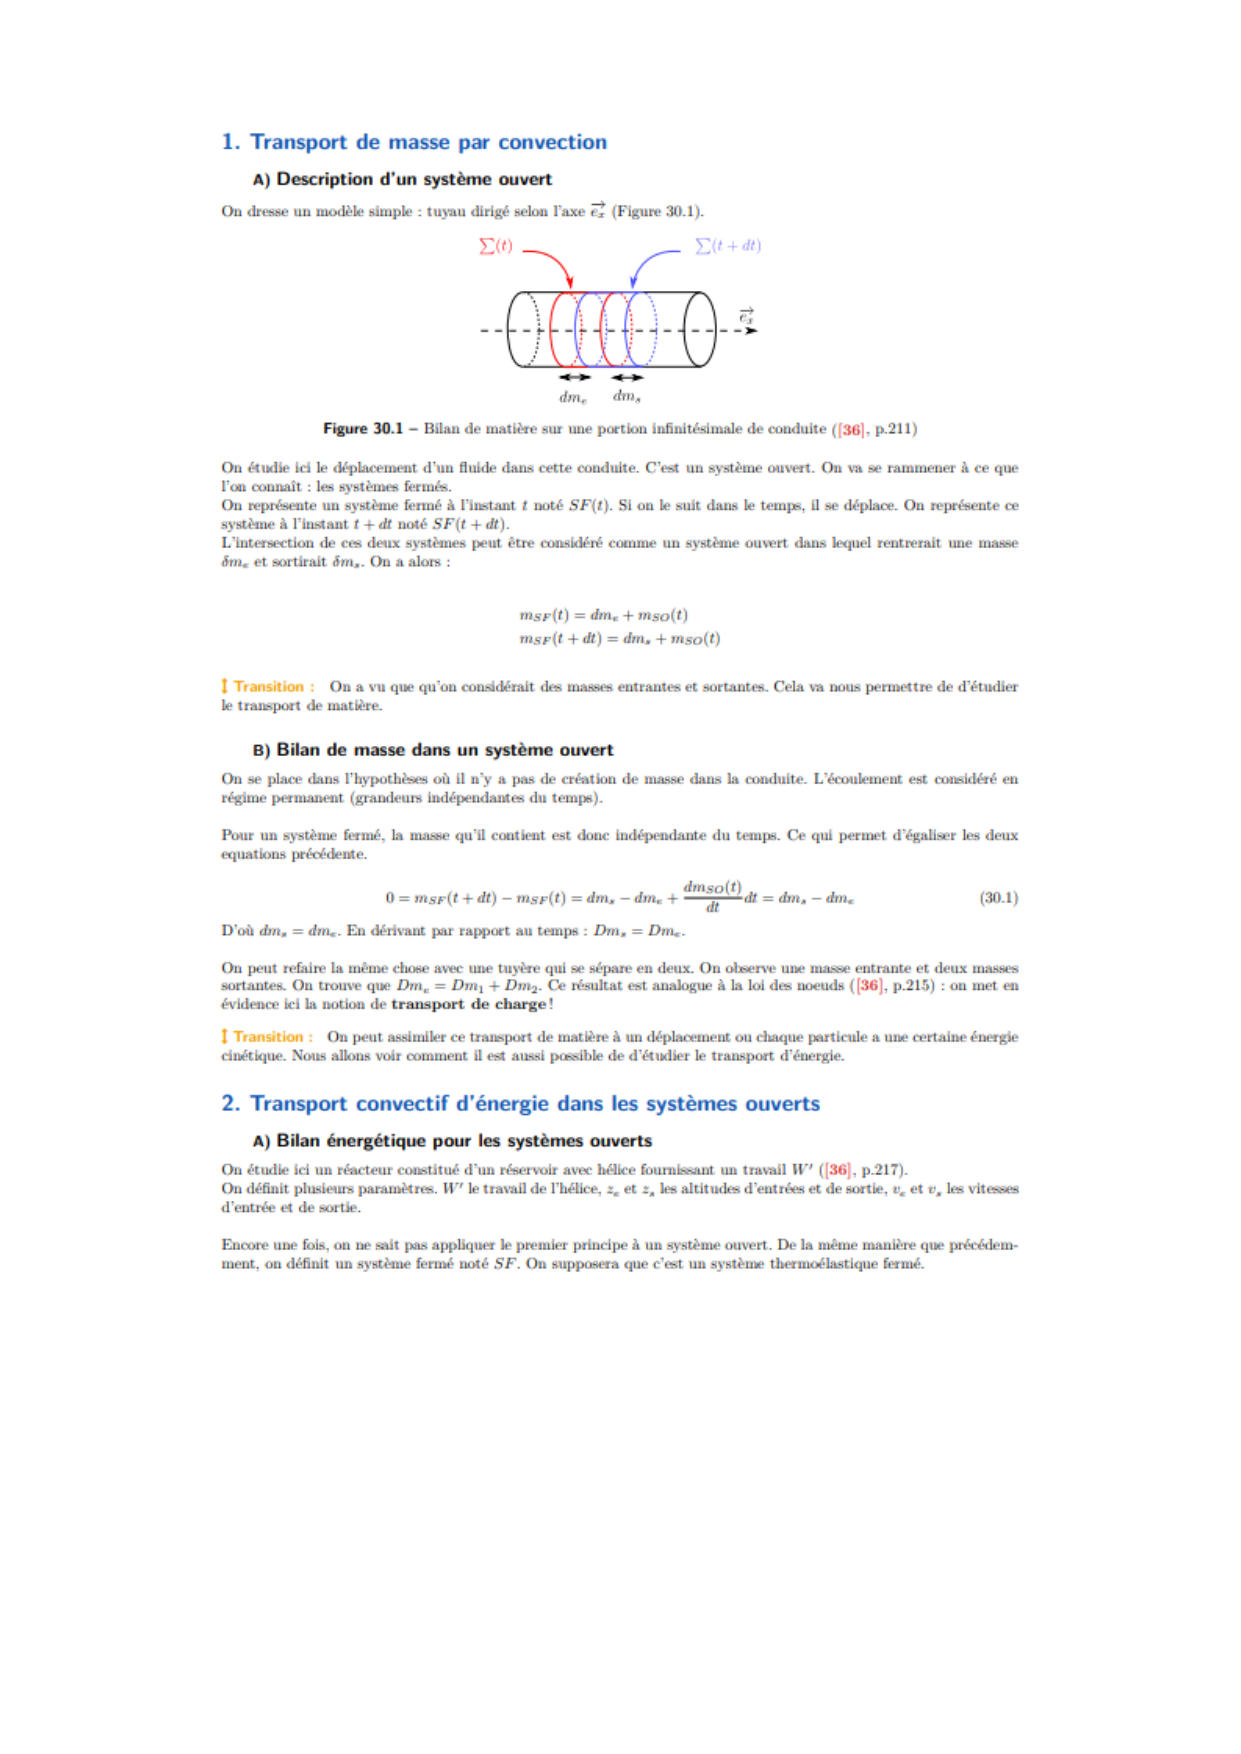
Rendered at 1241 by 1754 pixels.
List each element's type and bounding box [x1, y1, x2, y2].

picture [204, 118, 1036, 1286]
